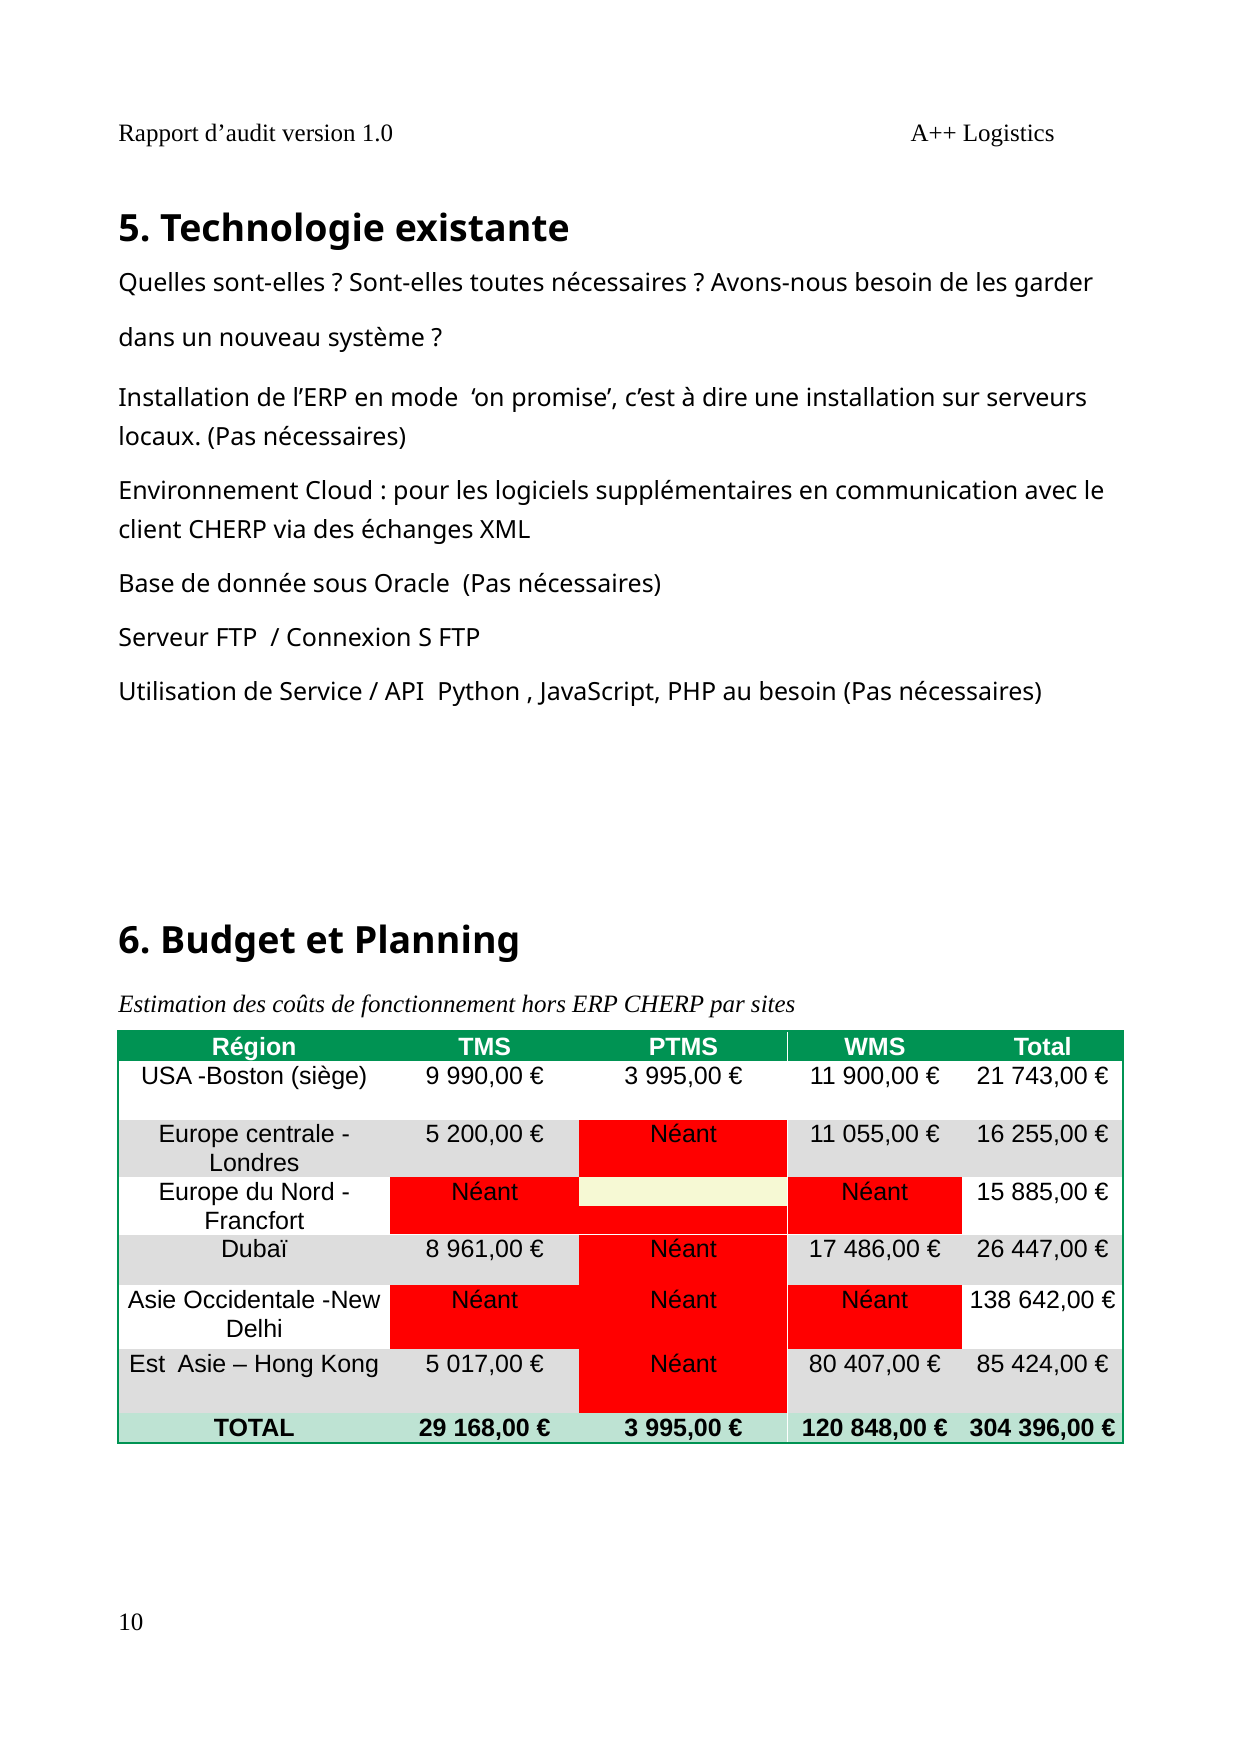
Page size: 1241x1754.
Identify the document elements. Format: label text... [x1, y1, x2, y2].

table_cell 16 255,00 € [962, 1120, 1122, 1177]
table_cell 120 848,00 € [788, 1413, 962, 1442]
table_cell 5 200,00 € [390, 1120, 579, 1177]
subtitle 6. Budget et Planning [118, 913, 1122, 964]
text Quelles sont-elles ? Sont-elles toutes nécessaires ? Avons-nous besoin de les garder dans un nouveau système ? [118, 265, 1122, 358]
text Installation de l’ERP en mode ‘on promise’, c’est à dire une installation sur serveurs locaux. (Pas nécessaires) [118, 380, 1122, 453]
text Serveur FTP / Connexion S FTP [118, 619, 1122, 653]
table_cell 11 900,00 € [788, 1061, 962, 1119]
table_cell 26 447,00 € [962, 1235, 1122, 1285]
table_cell 15 885,00 € [962, 1177, 1122, 1234]
table_cell Asie Occidentale -New Delhi [119, 1285, 390, 1349]
table_cell Néant [390, 1177, 579, 1234]
table_cell 85 424,00 € [962, 1349, 1122, 1413]
table_cell 138 642,00 € [962, 1285, 1122, 1349]
table_cell Néant [579, 1235, 787, 1285]
table_cell 80 407,00 € [788, 1349, 962, 1413]
table_cell Europe centrale - Londres [119, 1120, 390, 1177]
text Utilisation de Service / API Python , JavaScript, PHP au besoin (Pas nécessaires) [118, 673, 1122, 707]
text Estimation des coûts de fonctionnement hors ERP CHERP par sites [118, 989, 1122, 1018]
table_header WMS [788, 1032, 962, 1061]
table_cell 17 486,00 € [788, 1235, 962, 1285]
table_cell 5 017,00 € [390, 1349, 579, 1413]
table_cell 8 961,00 € [390, 1235, 579, 1285]
table_header Région [119, 1032, 390, 1061]
table_cell TOTAL [119, 1413, 390, 1442]
table_cell Europe du Nord - Francfort [119, 1177, 390, 1234]
table_cell 304 396,00 € [962, 1413, 1122, 1442]
table_cell Néant [390, 1285, 579, 1349]
table_cell Est Asie – Hong Kong [119, 1349, 390, 1413]
table_cell Néant [579, 1349, 787, 1413]
table_cell Néant [788, 1177, 962, 1234]
table_header Total [962, 1032, 1122, 1061]
table_cell Néant [579, 1120, 787, 1177]
table_cell Néant [579, 1285, 787, 1349]
table_header TMS [390, 1032, 579, 1061]
subtitle 5. Technologie existante [118, 201, 1122, 252]
table_cell 9 990,00 € [390, 1061, 579, 1119]
table_cell USA -Boston (siège) [119, 1061, 390, 1119]
table_cell 3 995,00 € [579, 1061, 787, 1119]
text Base de donnée sous Oracle (Pas nécessaires) [118, 566, 1122, 600]
table_cell 29 168,00 € [390, 1413, 579, 1442]
text Environnement Cloud : pour les logiciels supplémentaires en communication avec le client CHERP via des échanges XML [118, 473, 1122, 546]
table_cell 21 743,00 € [962, 1061, 1122, 1119]
table_cell Néant [788, 1285, 962, 1349]
table_cell Dubaï [119, 1235, 390, 1285]
table_cell 11 055,00 € [788, 1120, 962, 1177]
table_header PTMS [579, 1032, 787, 1061]
table_cell [579, 1206, 787, 1234]
table_cell 3 995,00 € [579, 1413, 787, 1442]
